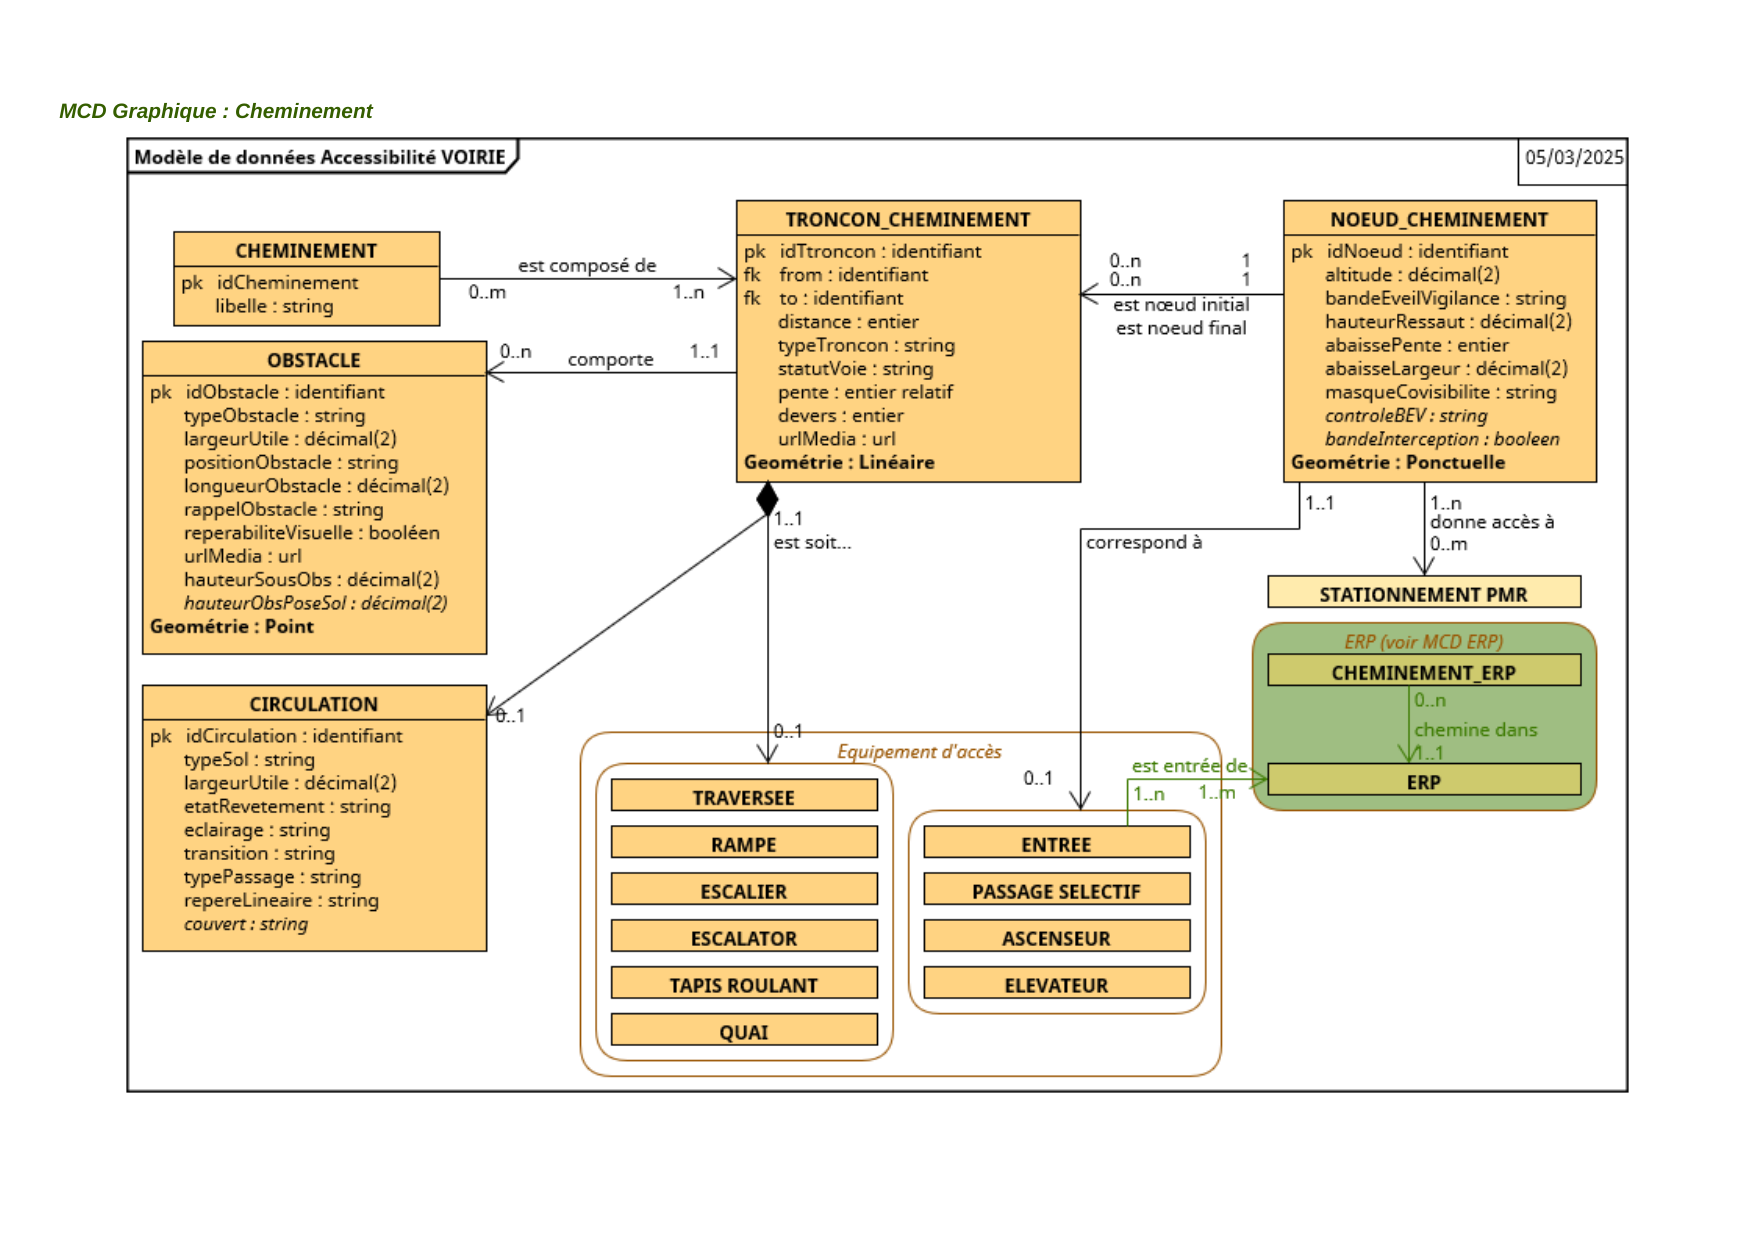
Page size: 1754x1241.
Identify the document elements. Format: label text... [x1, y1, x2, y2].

picture [111, 122, 1643, 1107]
subtitle MCD Graphique : Cheminement [59, 98, 1695, 122]
